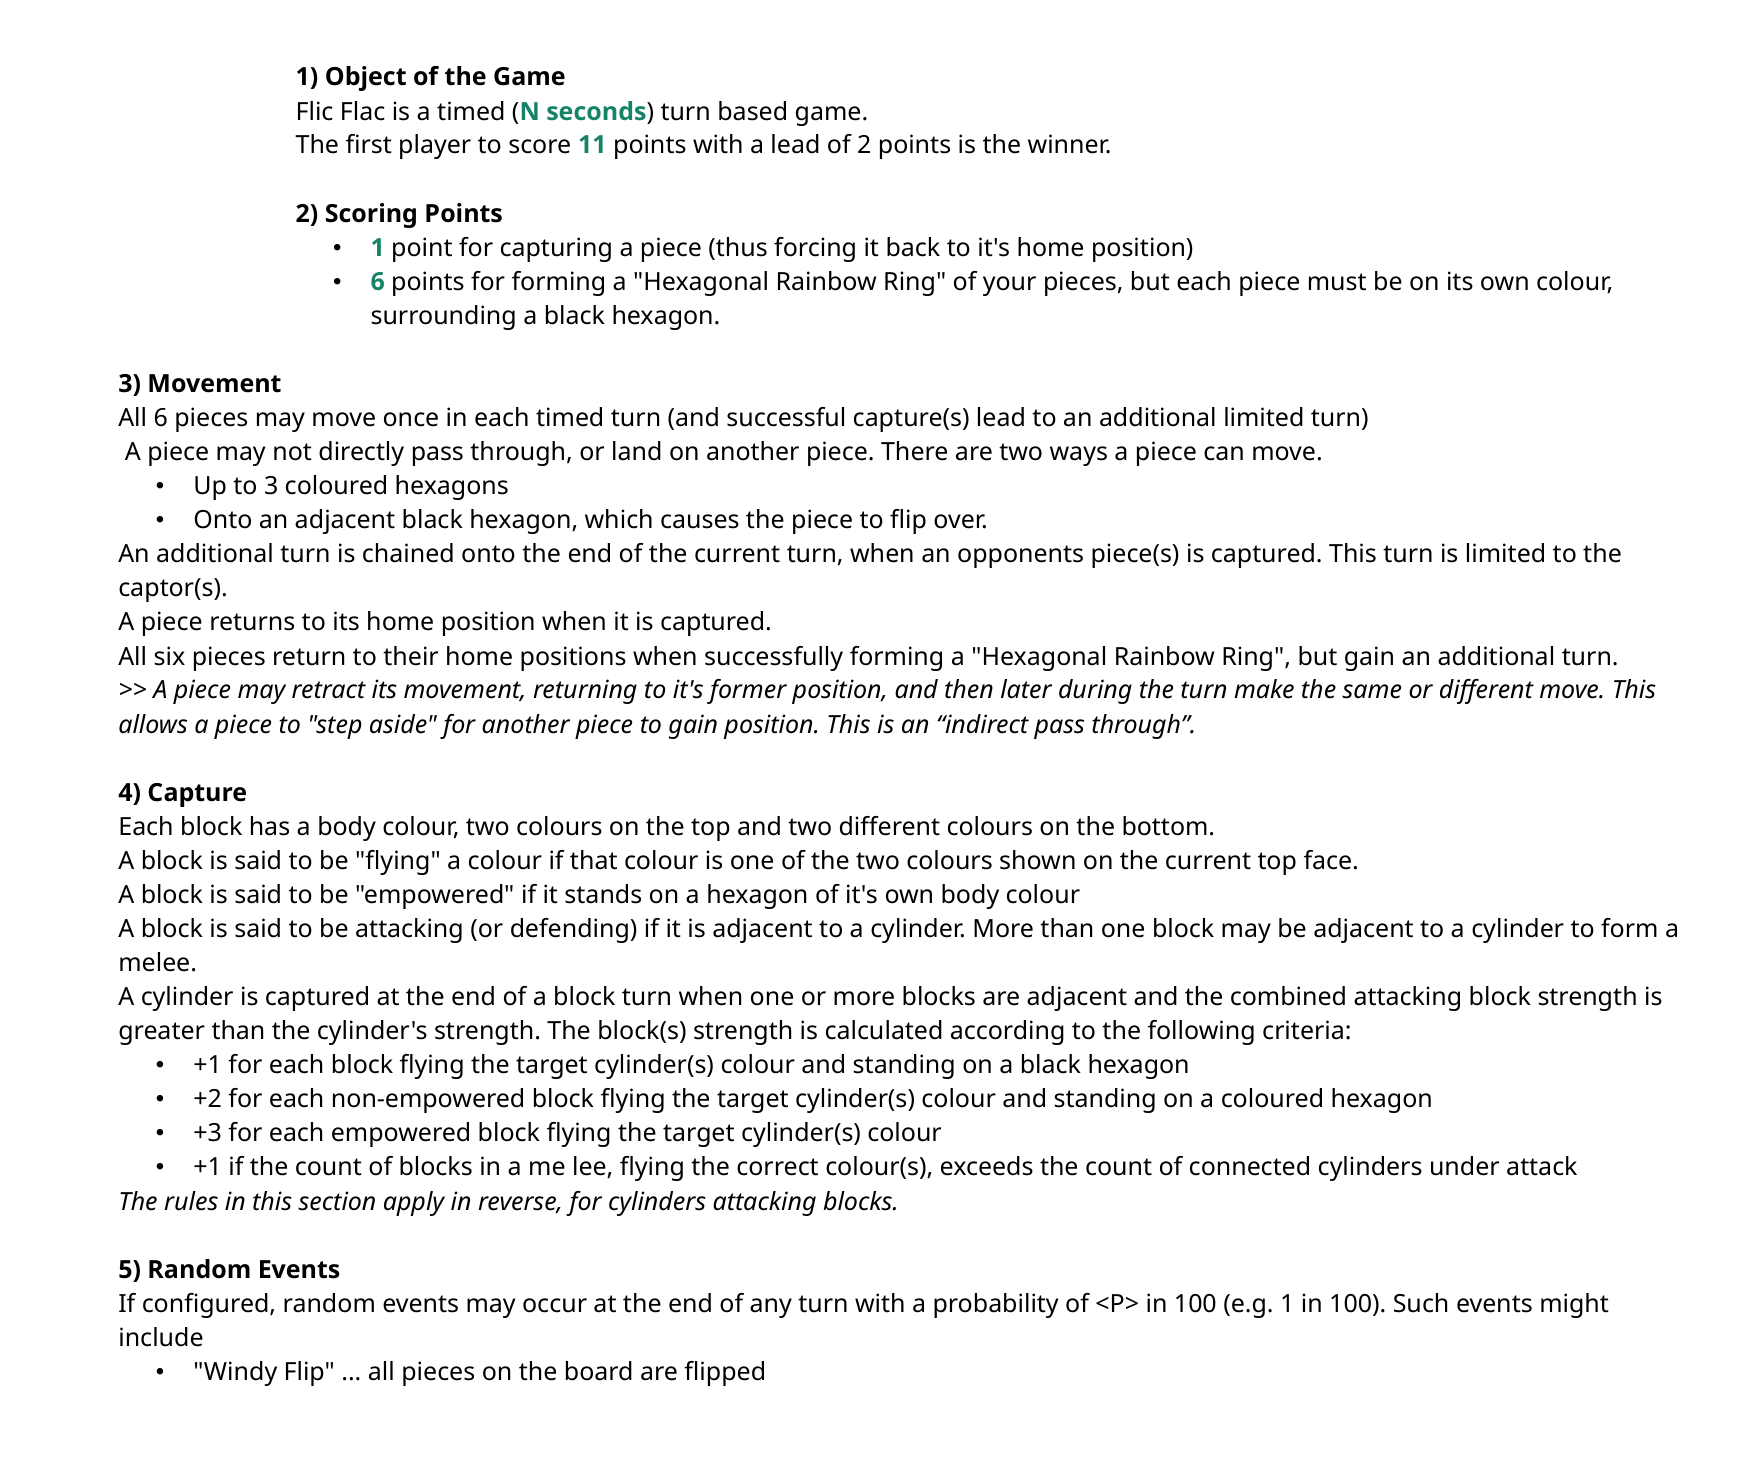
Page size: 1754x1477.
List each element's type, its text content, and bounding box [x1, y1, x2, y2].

list 1 point for capturing a piece (thus forcing it back to it's home position) [333, 229, 1695, 263]
text Flic Flac is a timed (N seconds) turn based game. [295, 93, 1695, 127]
text A block is said to be attacking (or defending) if it is adjacent to a cylinder. More than one block may be adjacent to a cylinder to form a melee. [118, 911, 1695, 979]
text The first player to score 11 points with a lead of 2 points is the winner. [295, 127, 1695, 161]
text 1) Object of the Game [295, 59, 1695, 93]
list +2 for each non-empowered block flying the target cylinder(s) colour and standing on a coloured hexagon [156, 1081, 1695, 1115]
text All 6 pieces may move once in each timed turn (and successful capture(s) lead to an additional limited turn) [118, 400, 1695, 434]
text An additional turn is chained onto the end of the current turn, when an opponents piece(s) is captured. This turn is limited to the captor(s). [118, 536, 1695, 604]
list +1 if the count of blocks in a me lee, flying the correct colour(s), exceeds the count of connected cylinders under attack [156, 1149, 1695, 1183]
text All six pieces return to their home positions when successfully forming a "Hexagonal Rainbow Ring", but gain an additional turn. [118, 638, 1695, 672]
text A block is said to be "flying" a colour if that colour is one of the two colours shown on the current top face. [118, 842, 1695, 877]
list Onto an adjacent black hexagon, which causes the piece to flip over. [156, 502, 1695, 536]
text A cylinder is captured at the end of a block turn when one or more blocks are adjacent and the combined attacking block strength is greater than the cylinder's strength. The block(s) strength is calculated according to the following criteria: [118, 979, 1695, 1047]
text >> A piece may retract its movement, returning to it's former position, and then later during the turn make the same or different move. This allows a piece to "step aside" for another piece to gain position. This is an “indirect pass through”. [118, 672, 1695, 740]
text A piece may not directly pass through, or land on another piece. There are two ways a piece can move. [118, 434, 1695, 468]
list "Windy Flip" ... all pieces on the board are flipped [156, 1353, 1695, 1387]
text 3) Movement [118, 366, 1695, 400]
text 5) Random Events [118, 1251, 1695, 1285]
text The rules in this section apply in reverse, for cylinders attacking blocks. [118, 1183, 1695, 1217]
text A piece returns to its home position when it is captured. [118, 604, 1695, 638]
text 4) Capture [118, 774, 1695, 808]
text If configured, random events may occur at the end of any turn with a probability of <P> in 100 (e.g. 1 in 100). Such events might include [118, 1285, 1695, 1353]
list +3 for each empowered block flying the target cylinder(s) colour [156, 1115, 1695, 1149]
text A block is said to be "empowered" if it stands on a hexagon of it's own body colour [118, 877, 1695, 911]
list +1 for each block flying the target cylinder(s) colour and standing on a black hexagon [156, 1047, 1695, 1081]
list Up to 3 coloured hexagons [156, 468, 1695, 502]
text 2) Scoring Points [295, 195, 1695, 229]
list 6 points for forming a "Hexagonal Rainbow Ring" of your pieces, but each piece must be on its own colour, surrounding a black hexagon. [333, 263, 1695, 332]
text Each block has a body colour, two colours on the top and two different colours on the bottom. [118, 808, 1695, 842]
